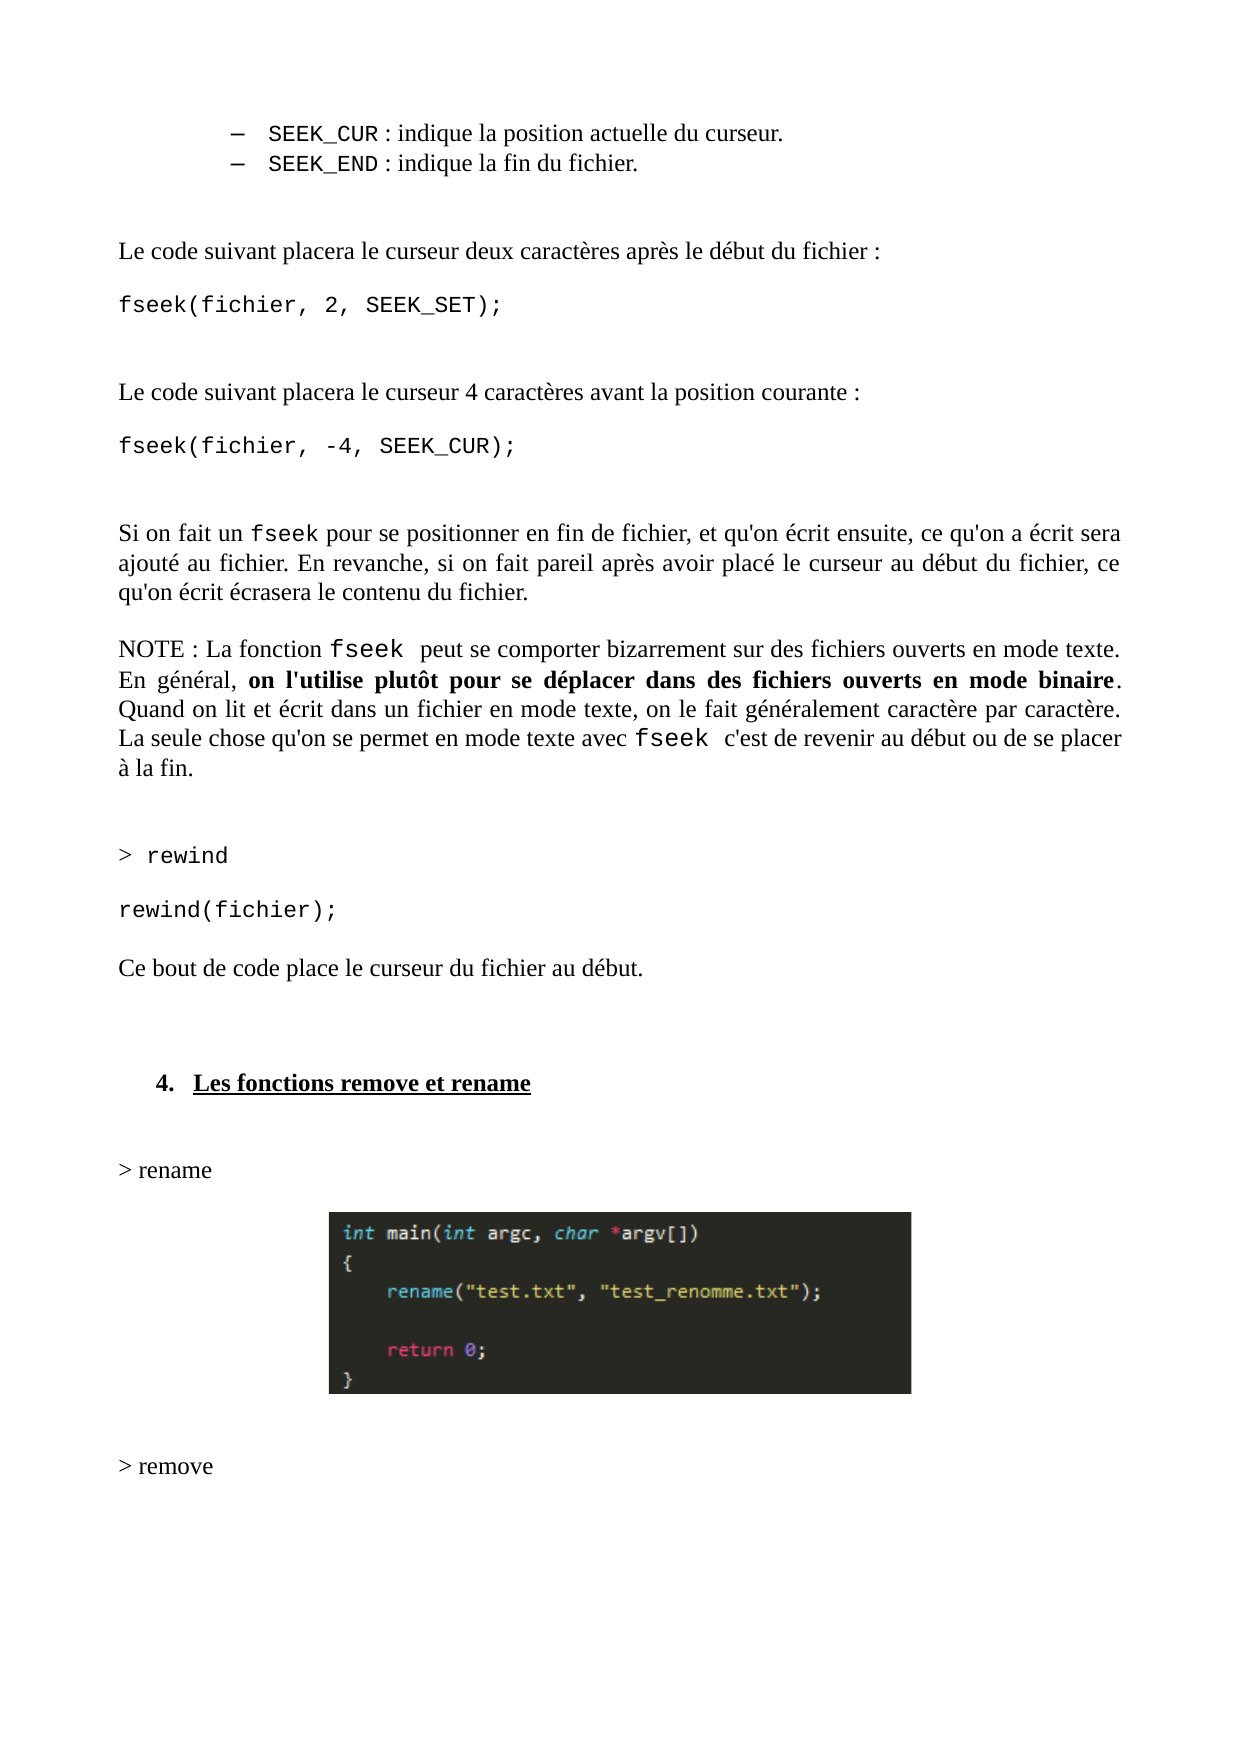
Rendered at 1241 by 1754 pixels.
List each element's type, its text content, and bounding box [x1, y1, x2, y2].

list Les fonctions remove et rename [156, 1068, 1122, 1097]
list SEEK_CUR : indique la position actuelle du curseur. [231, 118, 1122, 148]
text > remove [118, 1451, 1122, 1480]
text rewind(fichier); [118, 899, 1122, 925]
text fseek(fichier, 2, SEEK_SET); [118, 293, 1122, 319]
text Si on fait un fseek pour se positionner en fin de fichier, et qu'on écrit ensuite, ce qu'on a écrit sera ajouté au fichier. En revanche, si on fait pareil après avoir placé le curseur au début du fichier, ce qu'on écrit écrasera le contenu du fichier. [118, 518, 1122, 606]
text NOTE : La fonction fseek peut se comporter bizarrement sur des fichiers ouverts en mode texte. En général, on l'utilise plutôt pour se déplacer dans des fichiers ouverts en mode binaire. Quand on lit et écrit dans un fichier en mode texte, on le fait généralement caractère par caractère. La seule chose qu'on se permet en mode texte avec fseek c'est de revenir au début ou de se placer à la fin. [118, 634, 1122, 782]
text fseek(fichier, -4, SEEK_CUR); [118, 434, 1122, 460]
text Le code suivant placera le curseur deux caractères après le début du fichier : [118, 236, 1122, 265]
text > rewind [118, 840, 1122, 870]
text Ce bout de code place le curseur du fichier au début. [118, 953, 1122, 982]
text > rename [118, 1155, 1122, 1183]
text Le code suivant placera le curseur 4 caractères avant la position courante : [118, 377, 1122, 406]
list SEEK_END : indique la fin du fichier. [231, 148, 1122, 178]
